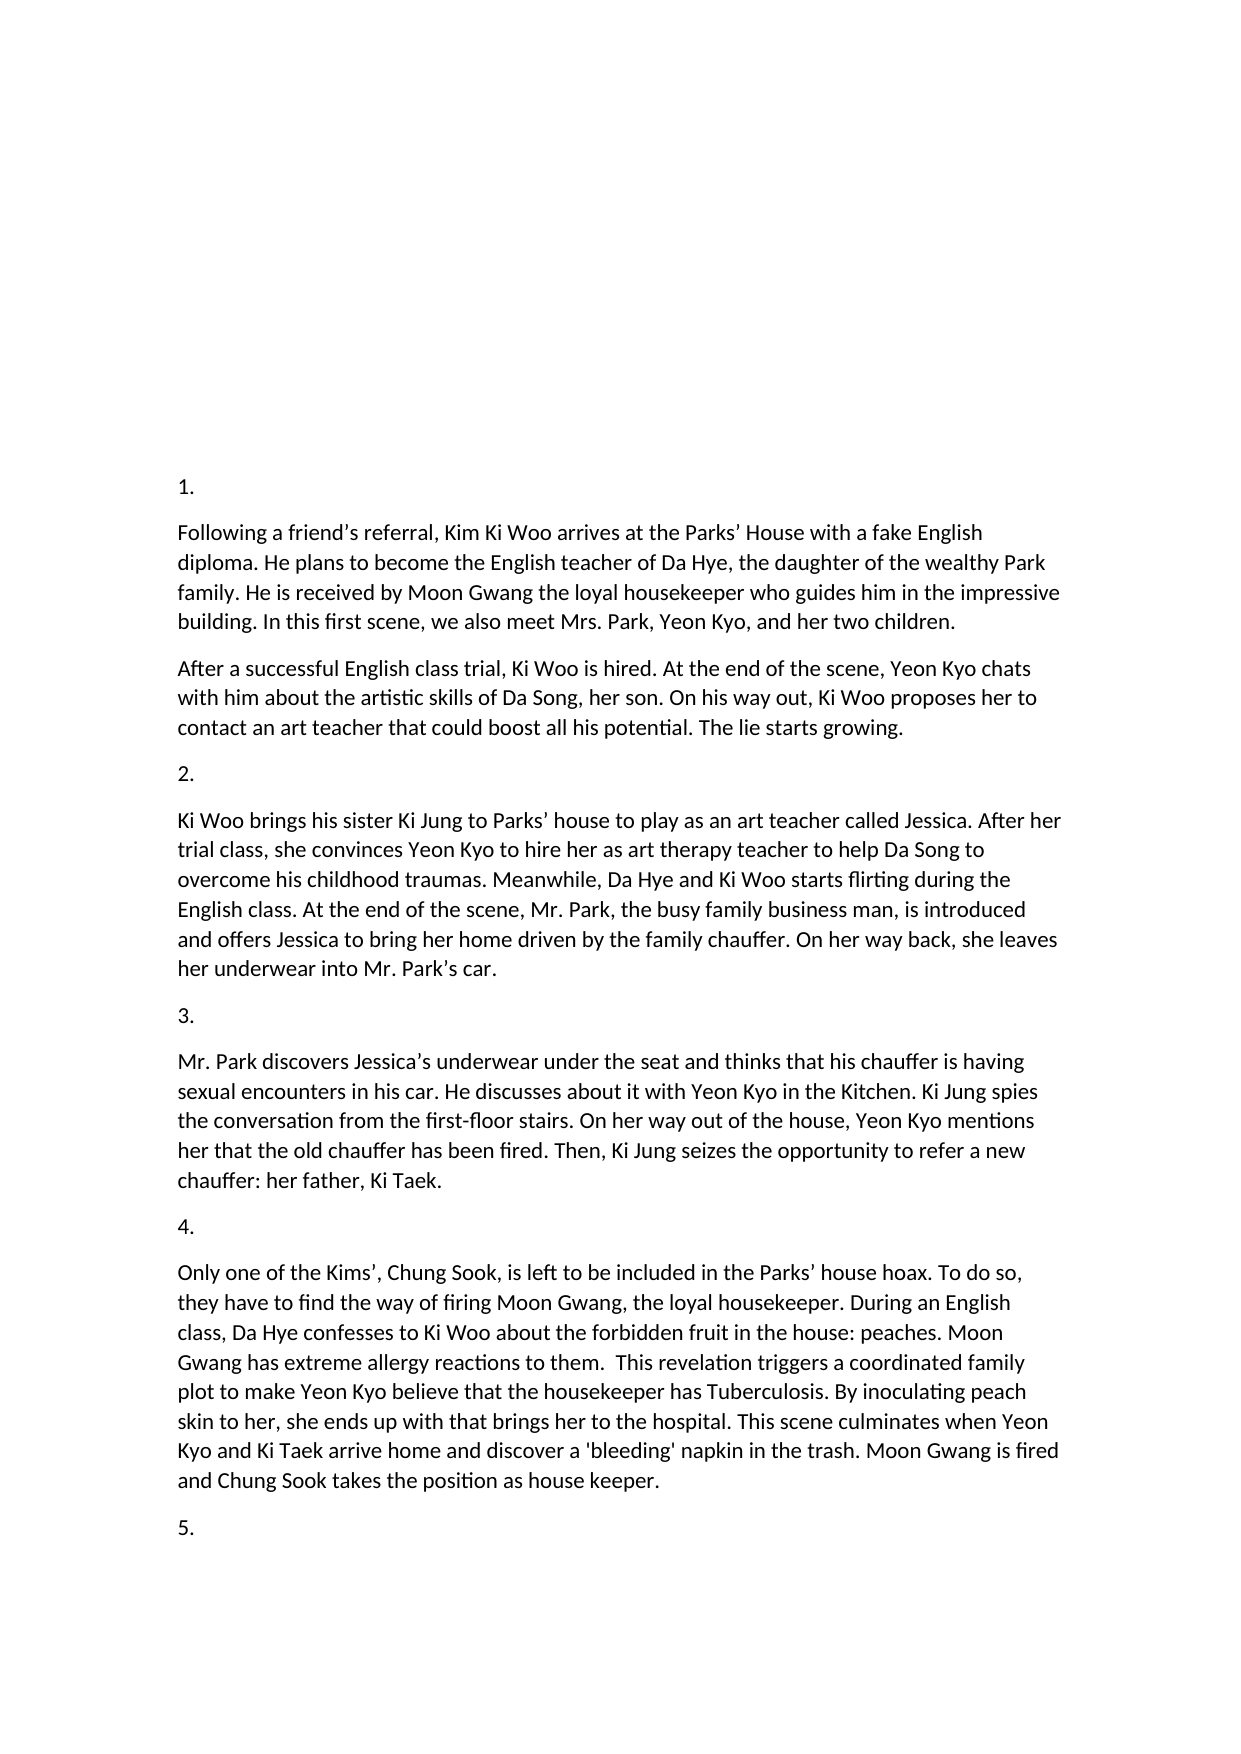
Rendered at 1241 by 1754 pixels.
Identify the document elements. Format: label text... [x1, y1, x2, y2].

text Ki Woo brings his sister Ki Jung to Parks’ house to play as an art teacher called Jessica. After her trial class, she convinces Yeon Kyo to hire her as art therapy teacher to help Da Song to overcome his childhood traumas. Meanwhile, Da Hye and Ki Woo starts flirting during the English class. At the end of the scene, Mr. Park, the busy family business man, is introduced and offers Jessica to bring her home driven by the family chauffer. On her way back, she leaves her underwear into Mr. Park’s car. [177, 806, 1063, 982]
text 1. [177, 472, 1063, 500]
text 2. [177, 759, 1063, 788]
text Mr. Park discovers Jessica’s underwear under the seat and thinks that his chauffer is having sexual encounters in his car. He discusses about it with Yeon Kyo in the Kitchen. Ki Jung spies the conversation from the first-floor stairs. On her way out of the house, Yeon Kyo mentions her that the old chauffer has been fired. Then, Ki Jung seizes the opportunity to refer a new chauffer: her father, Ki Taek. [177, 1047, 1063, 1194]
text 4. [177, 1212, 1063, 1240]
text Only one of the Kims’, Chung Sook, is left to be included in the Parks’ house hoax. To do so, they have to find the way of firing Moon Gwang, the loyal housekeeper. During an English class, Da Hye confesses to Ki Woo about the forbidden fruit in the house: peaches. Moon Gwang has extreme allergy reactions to them. This revelation triggers a coordinated family plot to make Yeon Kyo believe that the housekeeper has Tuberculosis. By inoculating peach skin to her, she ends up with that brings her to the hospital. This scene culminates when Yeon Kyo and Ki Taek arrive home and discover a 'bleeding' napkin in the trash. Moon Gwang is fired and Chung Sook takes the position as house keeper. [177, 1258, 1063, 1494]
text After a successful English class trial, Ki Woo is hired. At the end of the scene, Yeon Kyo chats with him about the artistic skills of Da Song, her son. On his way out, Ki Woo proposes her to contact an art teacher that could boost all his potential. The lie starts growing. [177, 654, 1063, 741]
text Following a friend’s referral, Kim Ki Woo arrives at the Parks’ House with a fake English diploma. He plans to become the English teacher of Da Hye, the daughter of the wealthy Park family. He is received by Moon Gwang the loyal housekeeper who guides him in the impressive building. In this first scene, we also meet Mrs. Park, Yeon Kyo, and her two children. [177, 518, 1063, 636]
text 3. [177, 1001, 1063, 1029]
text 5. [177, 1513, 1063, 1541]
